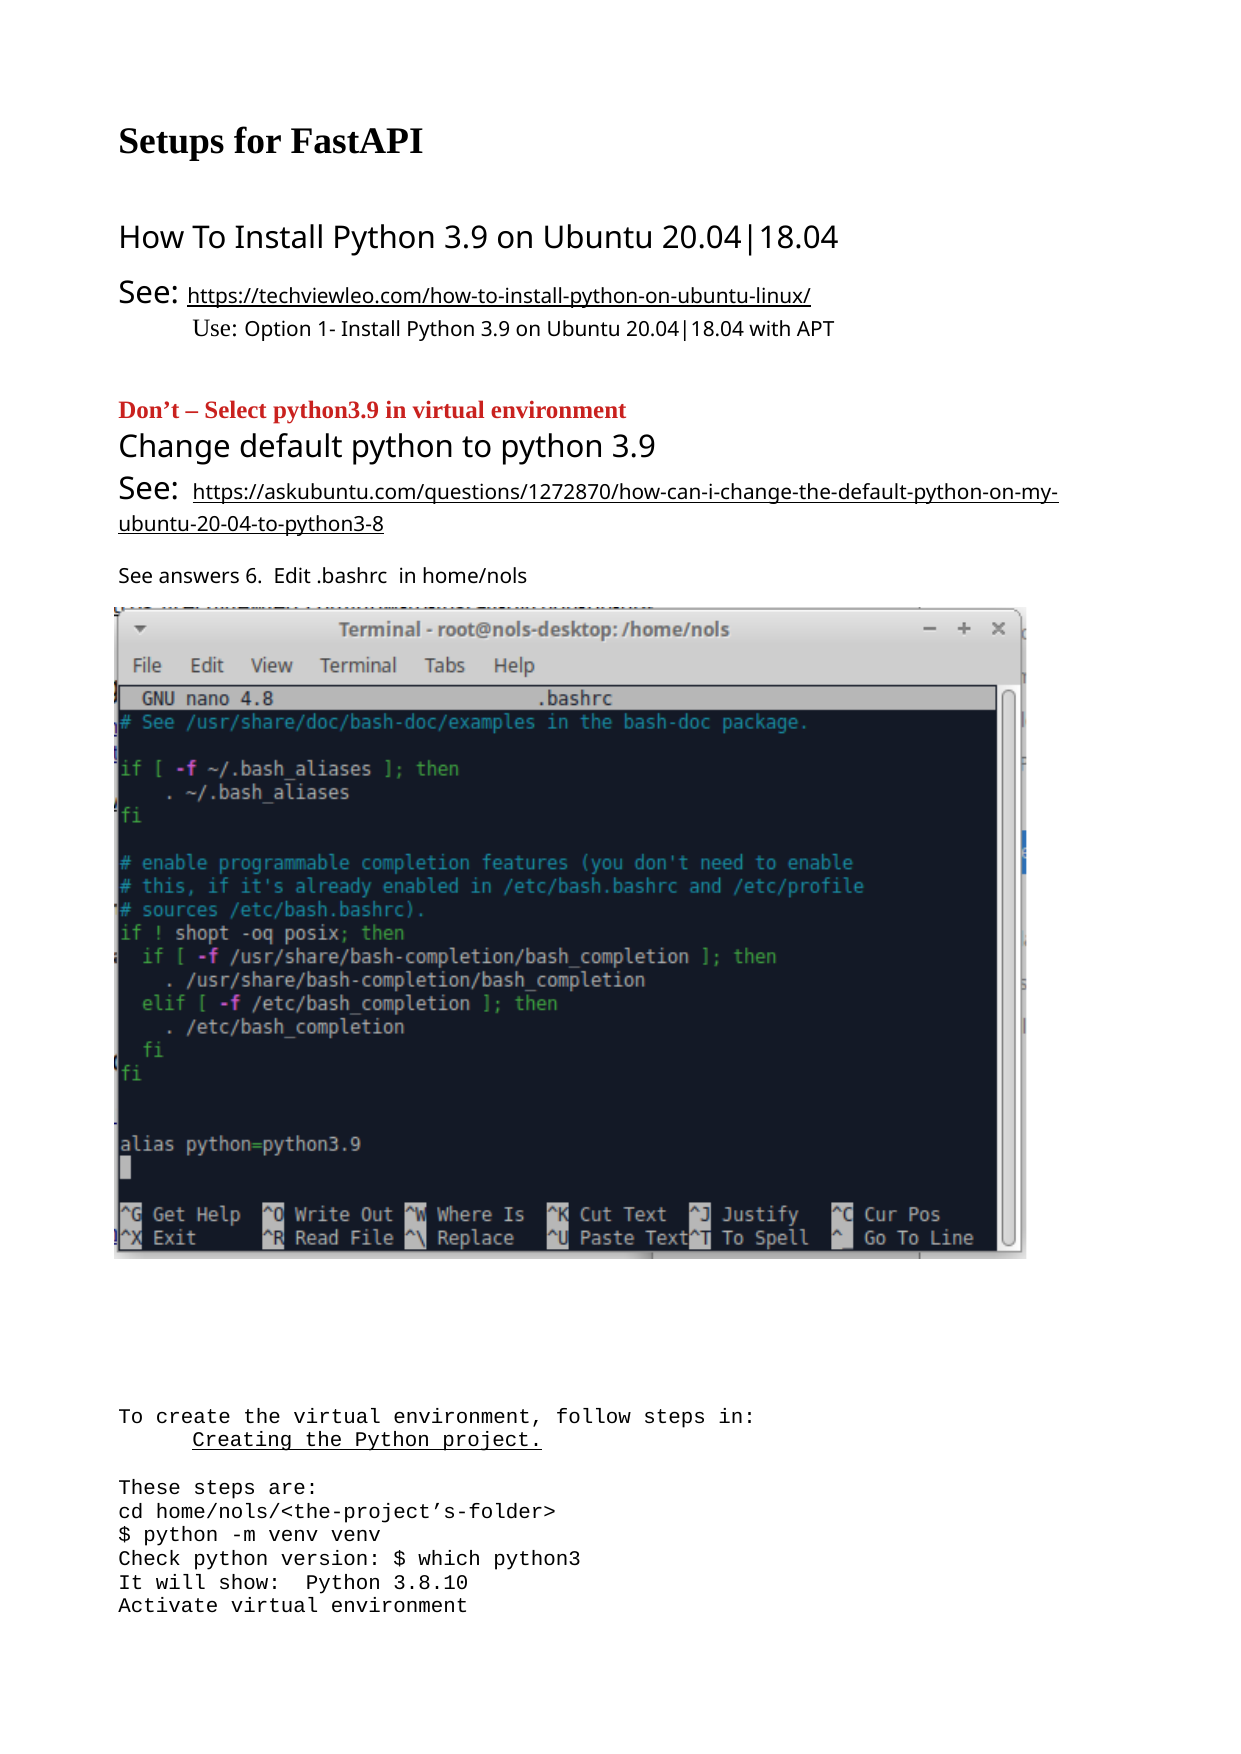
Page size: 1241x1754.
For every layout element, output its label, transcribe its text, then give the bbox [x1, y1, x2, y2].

text cd home/nols/<the-project’s-folder> [118, 1501, 1122, 1524]
picture [114, 607, 1027, 1259]
text These steps are: [118, 1477, 1122, 1501]
text Activate virtual environment [118, 1595, 1122, 1619]
text $ python -m venv venv [118, 1524, 1122, 1548]
text See: https://techviewleo.com/how-to-install-python-on-ubuntu-linux/ [118, 270, 1122, 313]
text To create the virtual environment, follow steps in: [118, 1406, 1122, 1429]
text Creating the Python project. [118, 1429, 1122, 1453]
text Change default python to python 3.9 [118, 424, 1122, 466]
subtitle How To Install Python 3.9 on Ubuntu 20.04|18.04 [118, 215, 1122, 258]
text Don’t – Select python3.9 in virtual environment [118, 395, 1122, 424]
text Check python version: $ which python3 [118, 1548, 1122, 1572]
text Use: Option 1- Install Python 3.9 on Ubuntu 20.04|18.04 with APT [118, 313, 1122, 342]
text Setups for FastAPI [118, 118, 1122, 161]
text See: https://askubuntu.com/questions/1272870/how-can-i-change-the-default-python-on-my-ubuntu-20-04-to-python3-8 [118, 466, 1122, 537]
text See answers 6. Edit .bashrc in home/nols [118, 561, 1122, 590]
text It will show: Python 3.8.10 [118, 1572, 1122, 1595]
